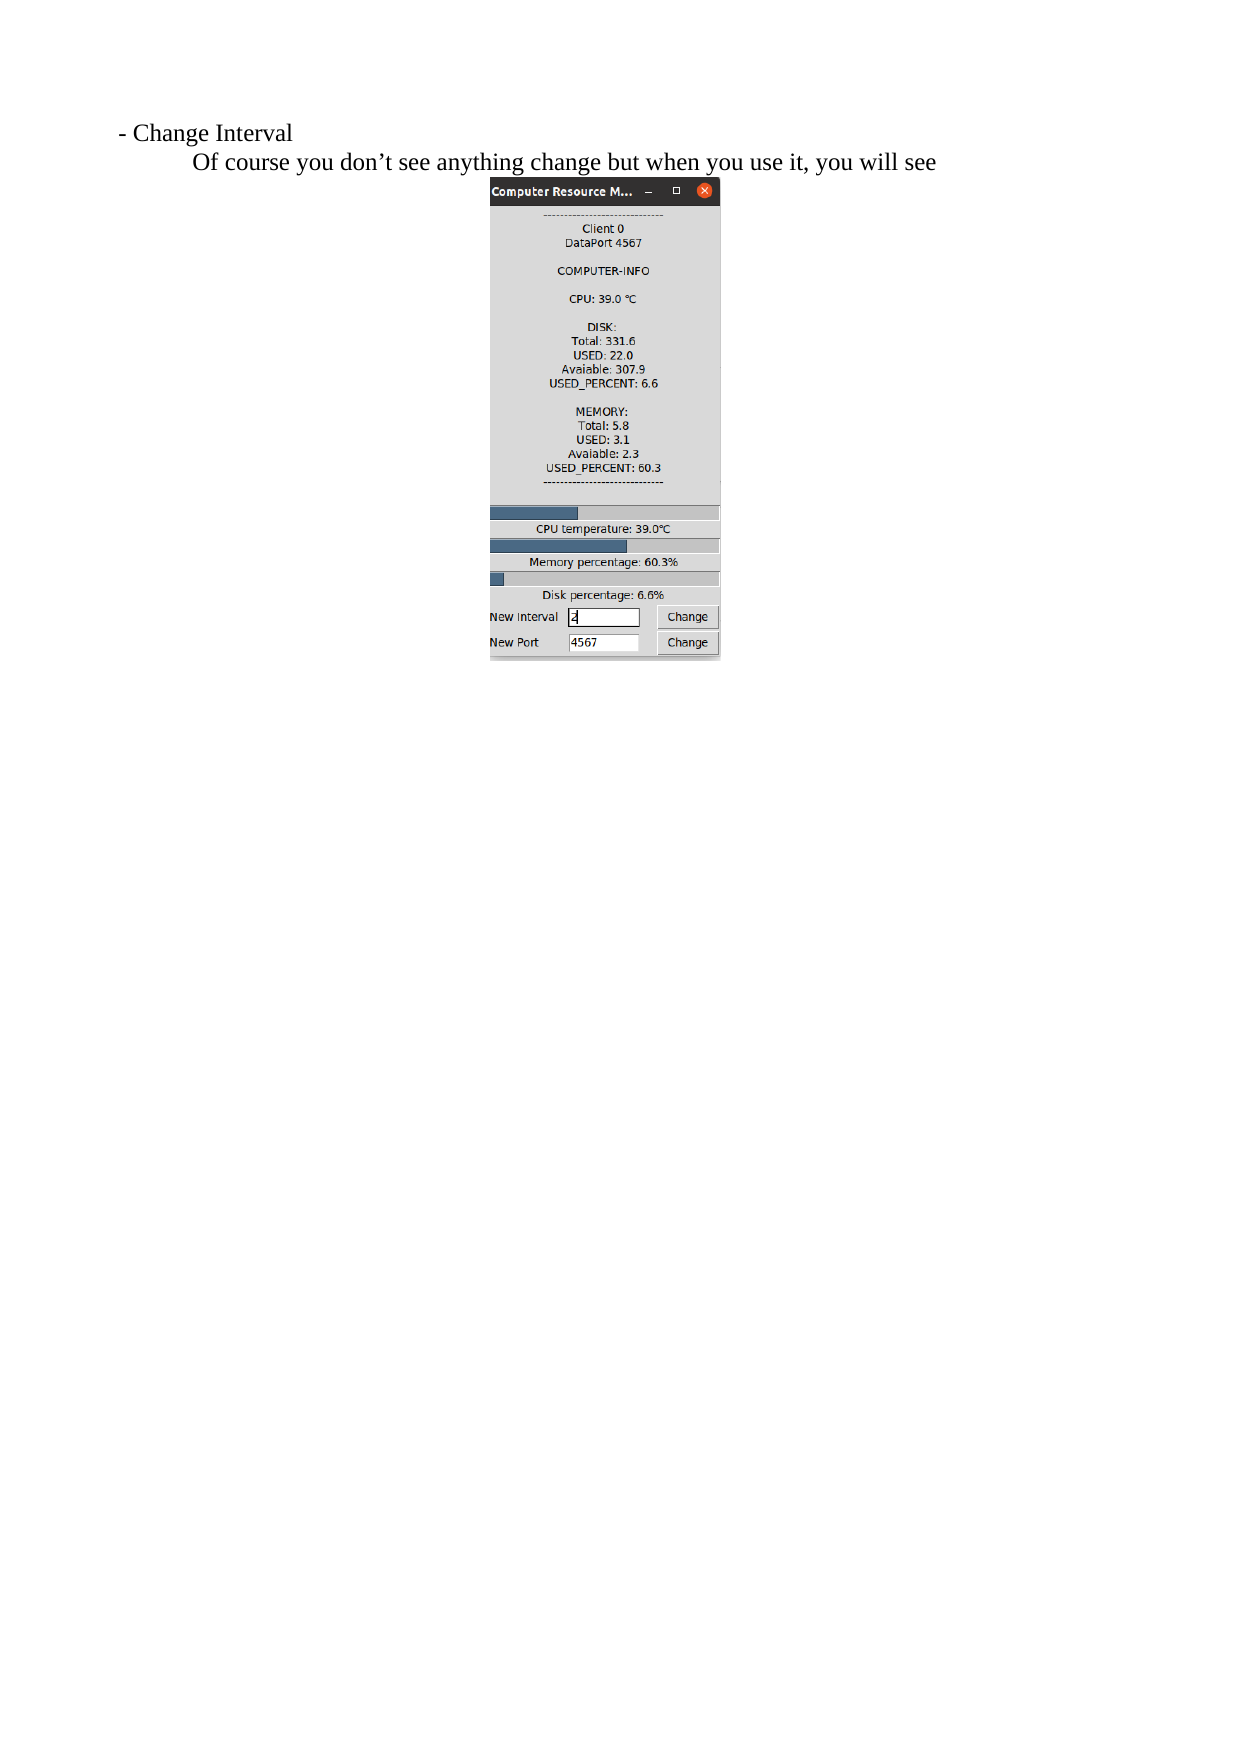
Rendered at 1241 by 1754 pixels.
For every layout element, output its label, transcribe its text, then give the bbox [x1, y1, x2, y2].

text Of course you don’t see anything change but when you use it, you will see [118, 147, 1122, 176]
picture [490, 177, 721, 661]
text - Change Interval [118, 118, 1122, 147]
